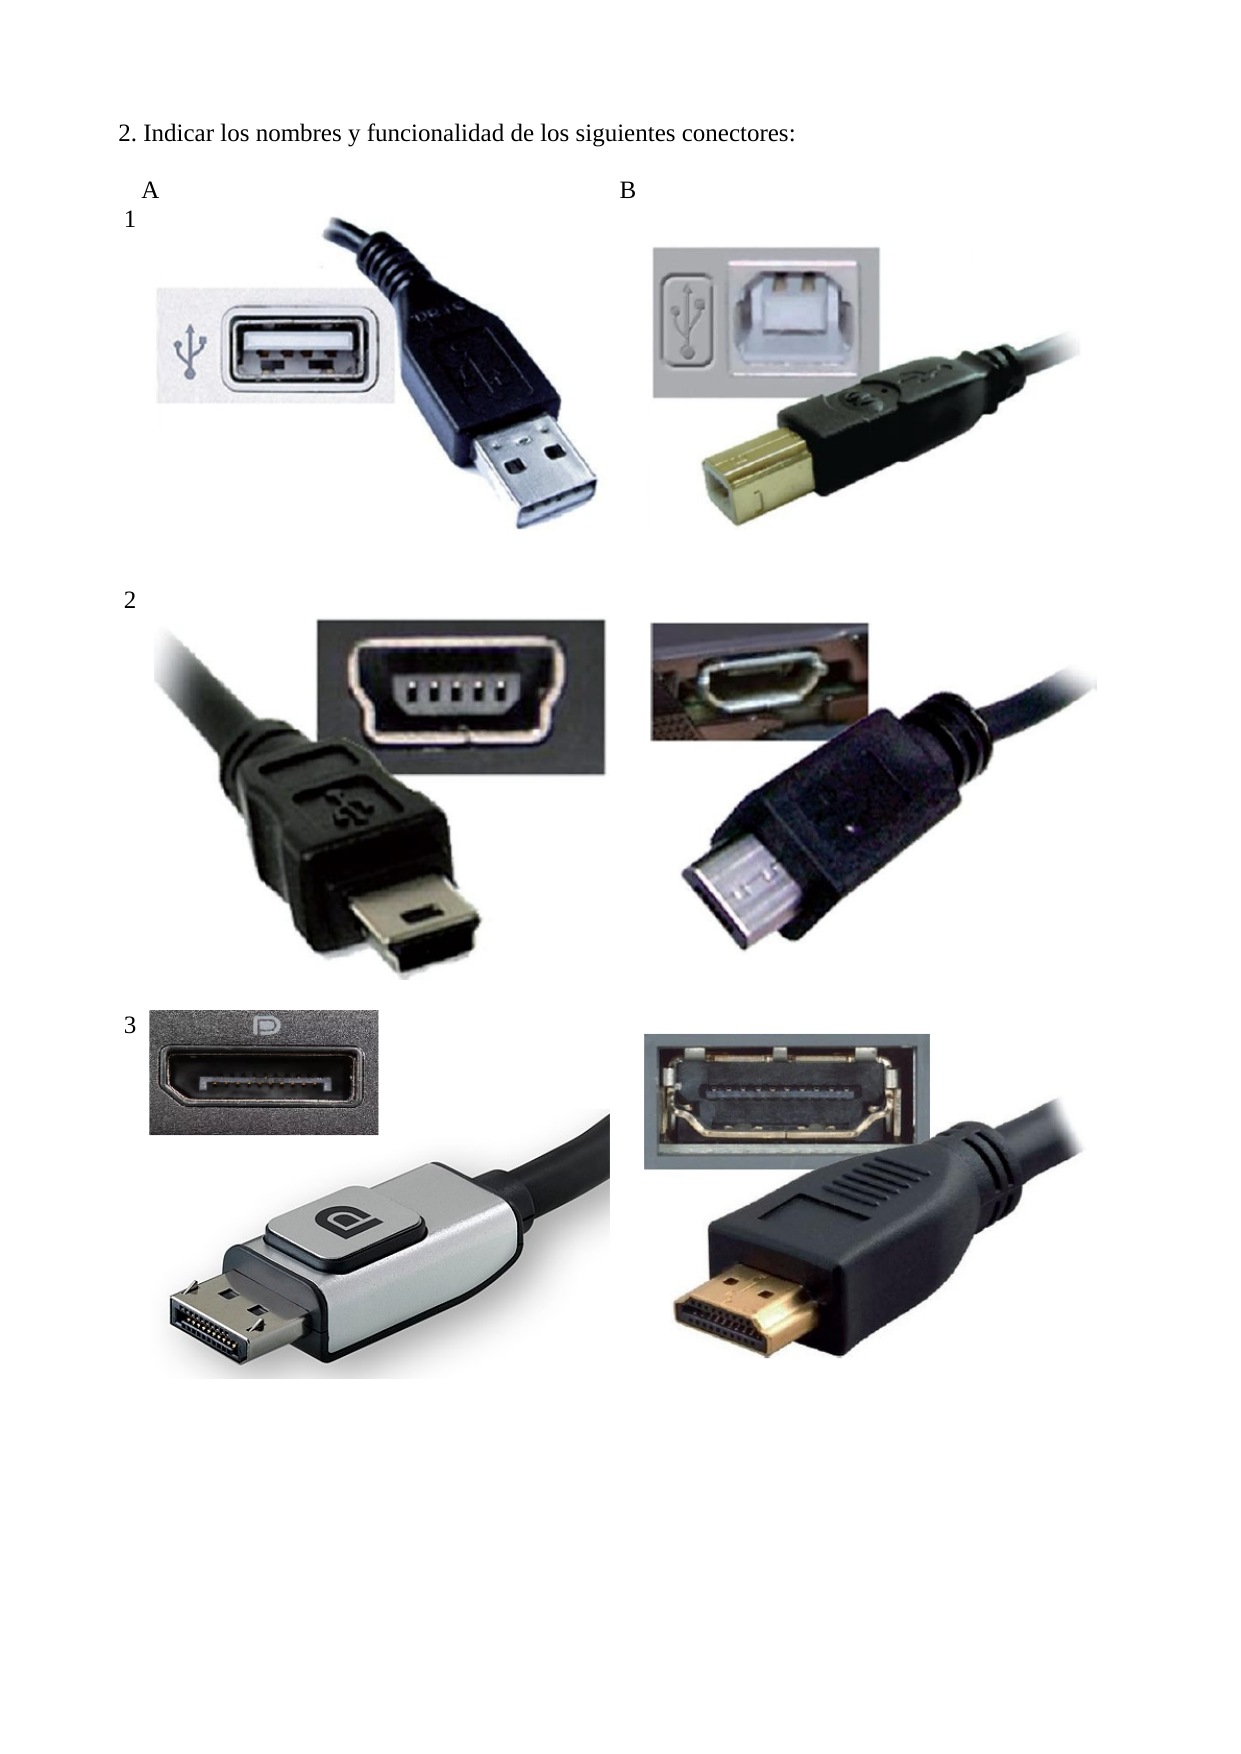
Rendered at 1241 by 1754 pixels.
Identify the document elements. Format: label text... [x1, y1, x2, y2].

picture [152, 204, 608, 555]
table_header A [141, 176, 619, 204]
table_cell 2 [124, 585, 141, 1010]
table_cell [141, 585, 619, 1010]
picture [151, 585, 610, 982]
picture [642, 585, 1099, 982]
table_cell [619, 1010, 1122, 1408]
table_cell [619, 585, 1122, 1010]
picture [641, 204, 1100, 557]
table_cell [141, 1010, 619, 1408]
table_cell [141, 204, 619, 585]
table_cell 3 [124, 1010, 141, 1408]
table_header [124, 176, 141, 204]
table_header B [619, 176, 1122, 204]
table_cell 1 [124, 204, 141, 585]
text 2. Indicar los nombres y funcionalidad de los siguientes conectores: [118, 118, 1122, 147]
picture [149, 1010, 611, 1379]
picture [640, 1010, 1101, 1379]
table_cell [619, 204, 1122, 585]
